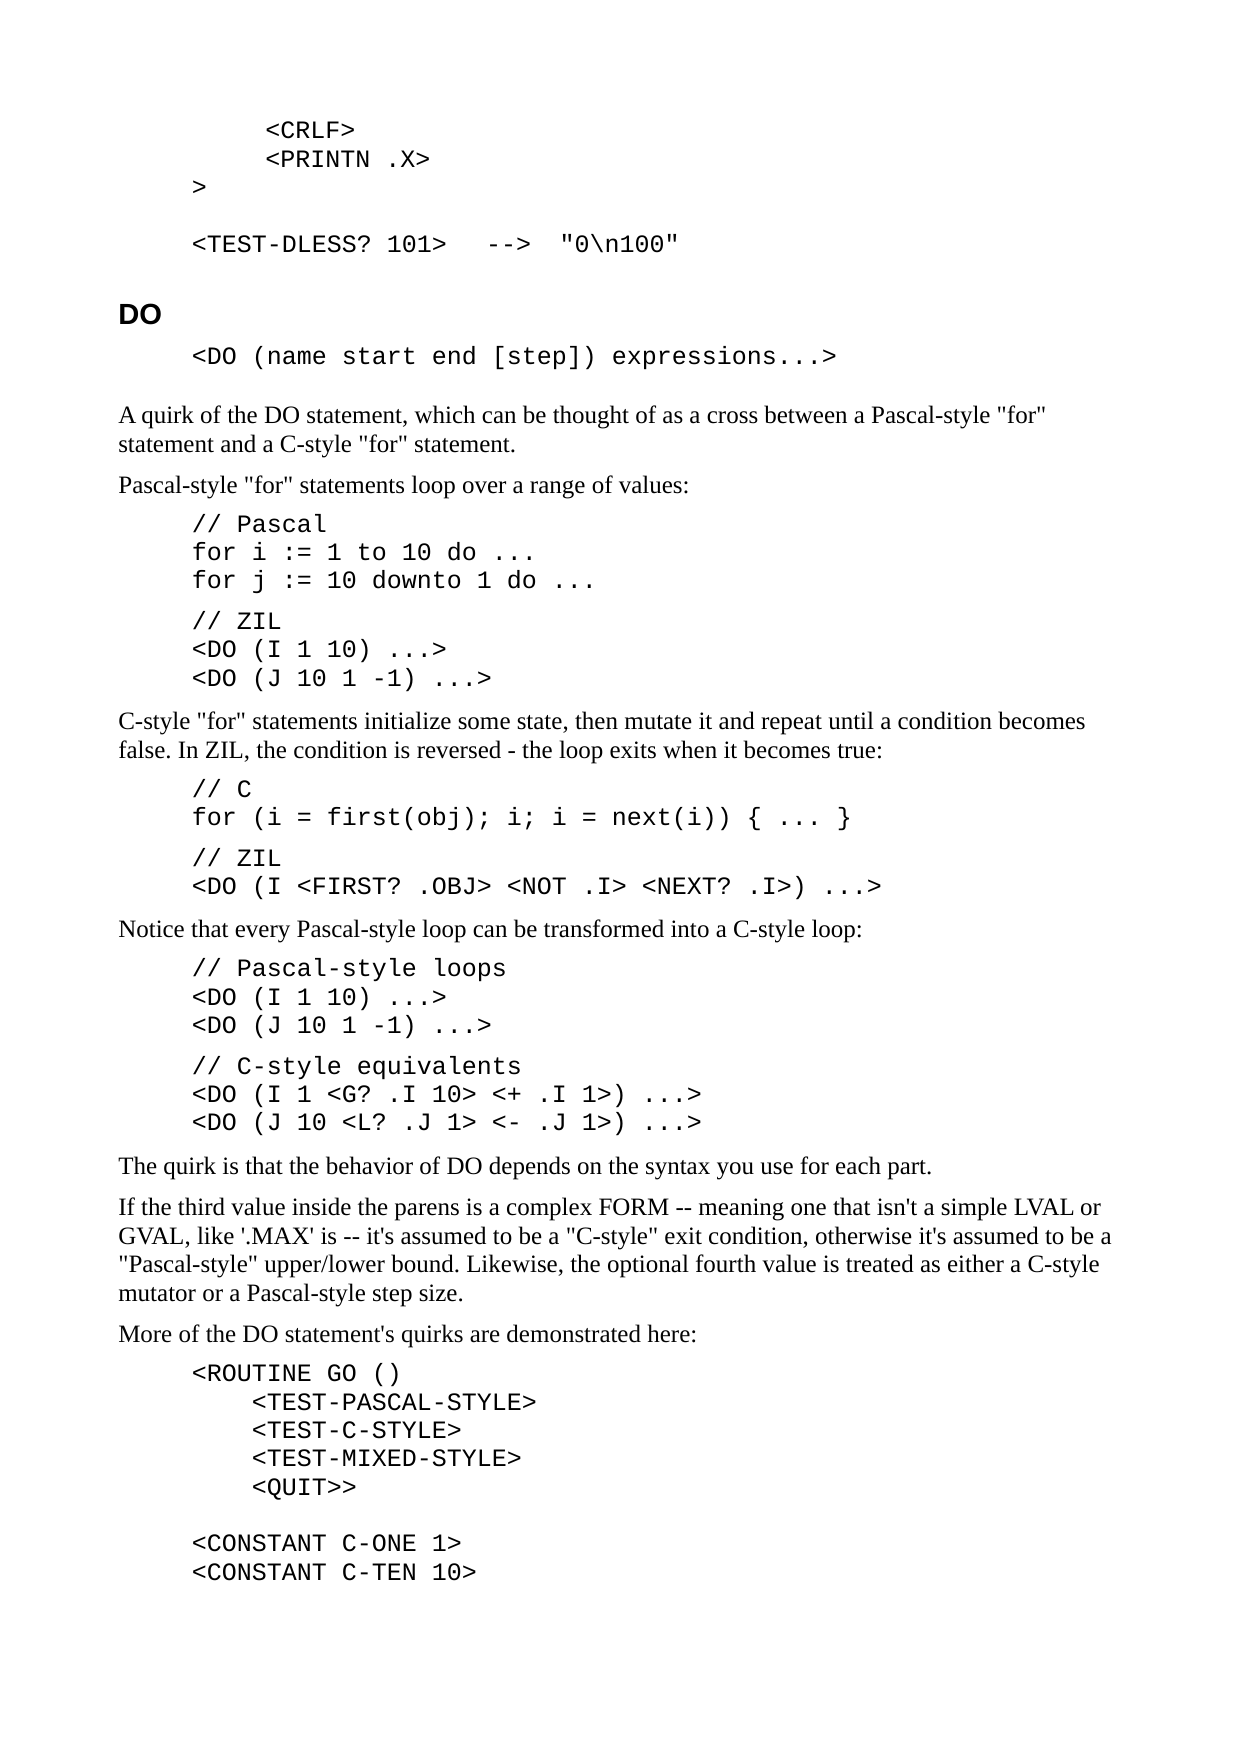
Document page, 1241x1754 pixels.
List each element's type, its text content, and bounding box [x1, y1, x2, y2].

text A quirk of the DO statement, which can be thought of as a cross between a Pascal-style "for" statement and a C-style "for" statement. [118, 400, 1122, 457]
text If the third value inside the parens is a complex FORM -- meaning one that isn't a simple LVAL or GVAL, like '.MAX' is -- it's assumed to be a "C-style" exit condition, otherwise it's assumed to be a "Pascal-style" upper/lower bound. Likewise, the optional fourth value is treated as either a C-style mutator or a Pascal-style step size. [118, 1192, 1122, 1307]
text // ZIL <DO (I 1 10) ...> <DO (J 10 1 -1) ...> [192, 609, 1122, 694]
subtitle DO [118, 297, 1122, 331]
text Notice that every Pascal-style loop can be transformed into a C-style loop: [118, 914, 1122, 943]
text <CRLF> <PRINTN .X> > <TEST-DLESS? 101> --> "0\n100" [118, 118, 1122, 260]
text More of the DO statement's quirks are demonstrated here: [118, 1319, 1122, 1348]
text // ZIL <DO (I <FIRST? .OBJ> <NOT .I> <NEXT? .I>) ...> [192, 845, 1122, 902]
text Pascal-style "for" statements loop over a range of values: [118, 470, 1122, 499]
text // C for (i = first(obj); i; i = next(i)) { ... } [192, 776, 1122, 833]
text The quirk is that the behavior of DO depends on the syntax you use for each part. [118, 1151, 1122, 1179]
text // C-style equivalents <DO (I 1 <G? .I 10> <+ .I 1>) ...> <DO (J 10 <L? .J 1> <- .J 1>) ...> [192, 1053, 1122, 1138]
text // Pascal for i := 1 to 10 do ... for j := 10 downto 1 do ... [192, 511, 1122, 596]
text <ROUTINE GO () <TEST-PASCAL-STYLE> <TEST-C-STYLE> <TEST-MIXED-STYLE> <QUIT>> <CONSTANT C-ONE 1> <CONSTANT C-TEN 10> [192, 1361, 1122, 1616]
text // Pascal-style loops <DO (I 1 10) ...> <DO (J 10 1 -1) ...> [192, 956, 1122, 1041]
text <DO (name start end [step]) expressions...> [192, 343, 1122, 372]
text C-style "for" statements initialize some state, then mutate it and repeat until a condition becomes false. In ZIL, the condition is reversed - the loop exits when it becomes true: [118, 706, 1122, 764]
